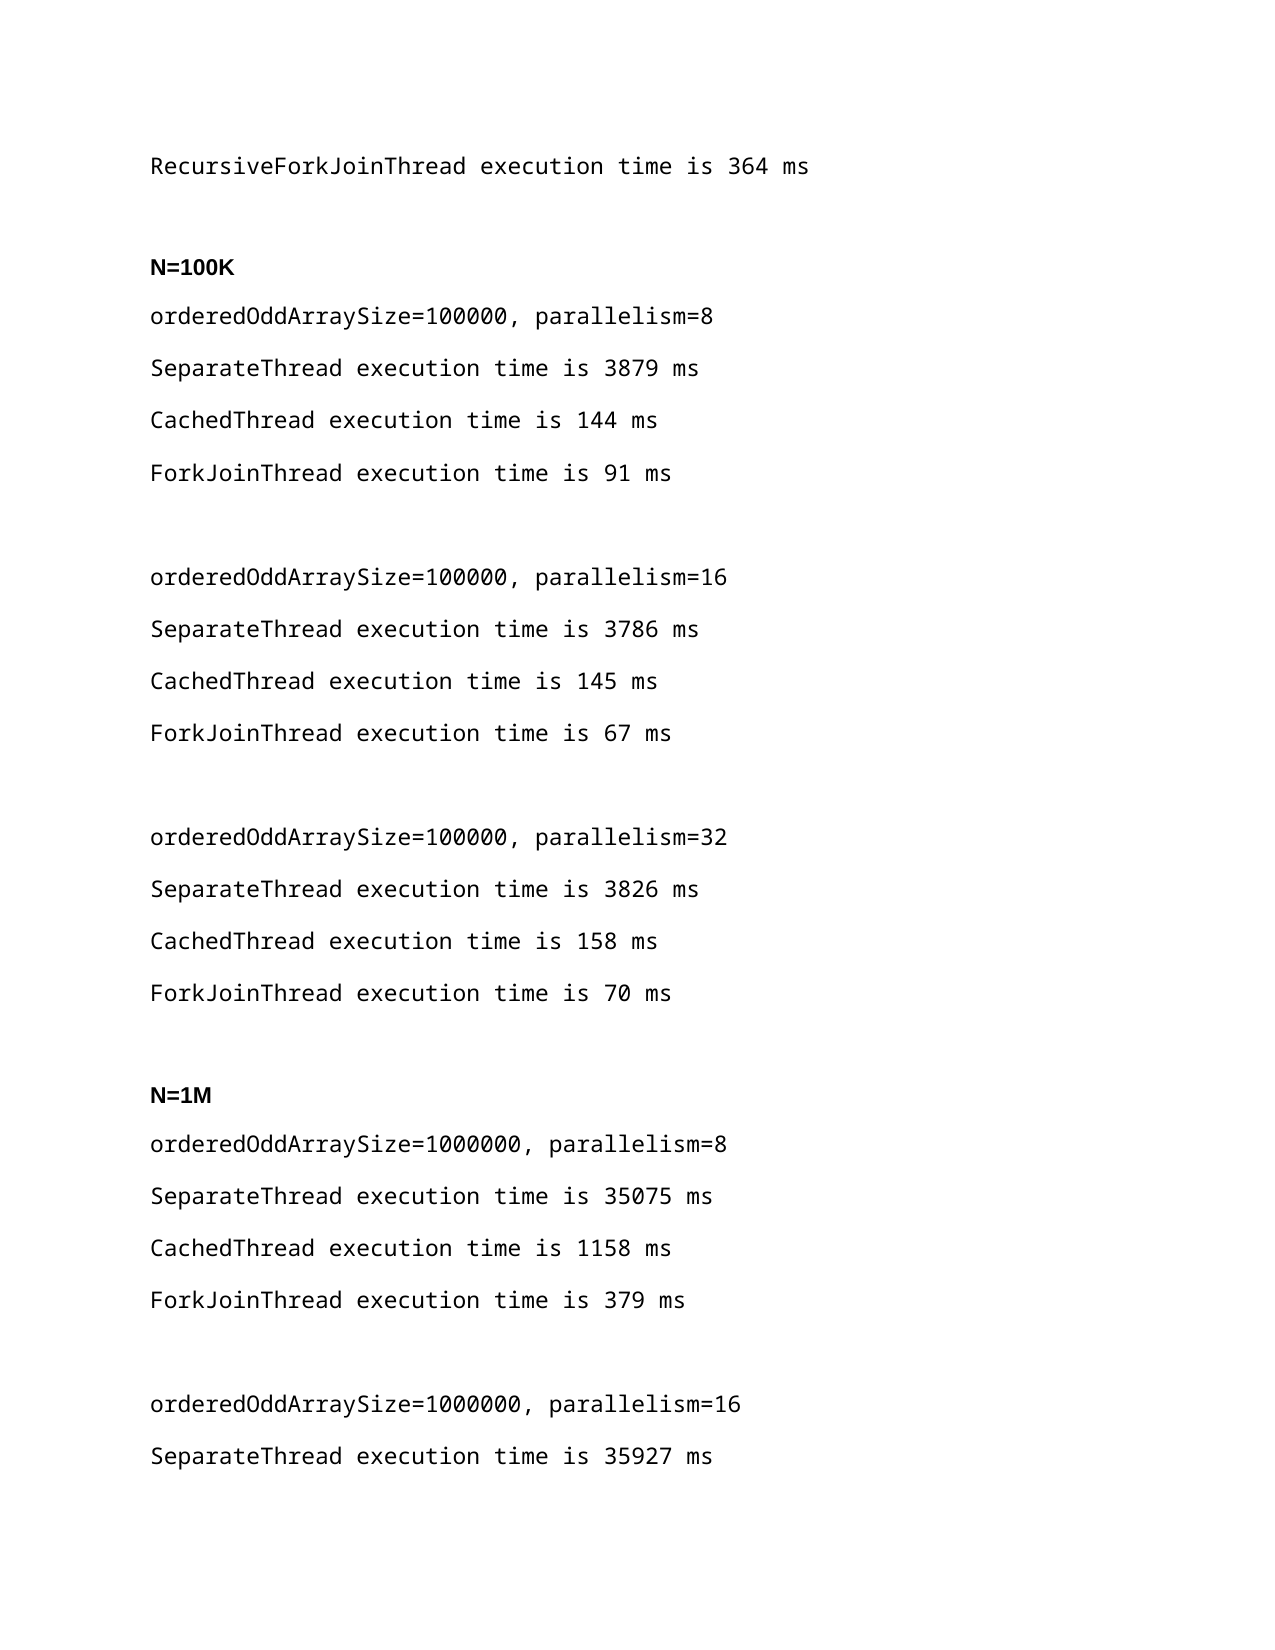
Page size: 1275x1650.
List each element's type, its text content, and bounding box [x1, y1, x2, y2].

text orderedOddArraySize=100000, parallelism=32 [150, 821, 1125, 852]
text SeparateThread execution time is 3786 ms [150, 613, 1125, 644]
text N=1M [150, 1082, 1125, 1108]
text RecursiveForkJoinThread execution time is 364 ms [150, 150, 1125, 181]
text ForkJoinThread execution time is 91 ms [150, 457, 1125, 488]
text SeparateThread execution time is 3879 ms [150, 352, 1125, 384]
text CachedThread execution time is 1158 ms [150, 1232, 1125, 1263]
text ForkJoinThread execution time is 379 ms [150, 1284, 1125, 1315]
text N=100K [150, 254, 1125, 281]
text CachedThread execution time is 158 ms [150, 925, 1125, 957]
text orderedOddArraySize=100000, parallelism=8 [150, 300, 1125, 332]
text orderedOddArraySize=1000000, parallelism=16 [150, 1388, 1125, 1419]
text ForkJoinThread execution time is 70 ms [150, 977, 1125, 1009]
text CachedThread execution time is 144 ms [150, 404, 1125, 436]
text ForkJoinThread execution time is 67 ms [150, 717, 1125, 748]
text SeparateThread execution time is 35075 ms [150, 1180, 1125, 1211]
text SeparateThread execution time is 3826 ms [150, 873, 1125, 904]
text orderedOddArraySize=1000000, parallelism=8 [150, 1128, 1125, 1159]
text orderedOddArraySize=100000, parallelism=16 [150, 561, 1125, 592]
text SeparateThread execution time is 35927 ms [150, 1440, 1125, 1471]
text CachedThread execution time is 145 ms [150, 665, 1125, 696]
